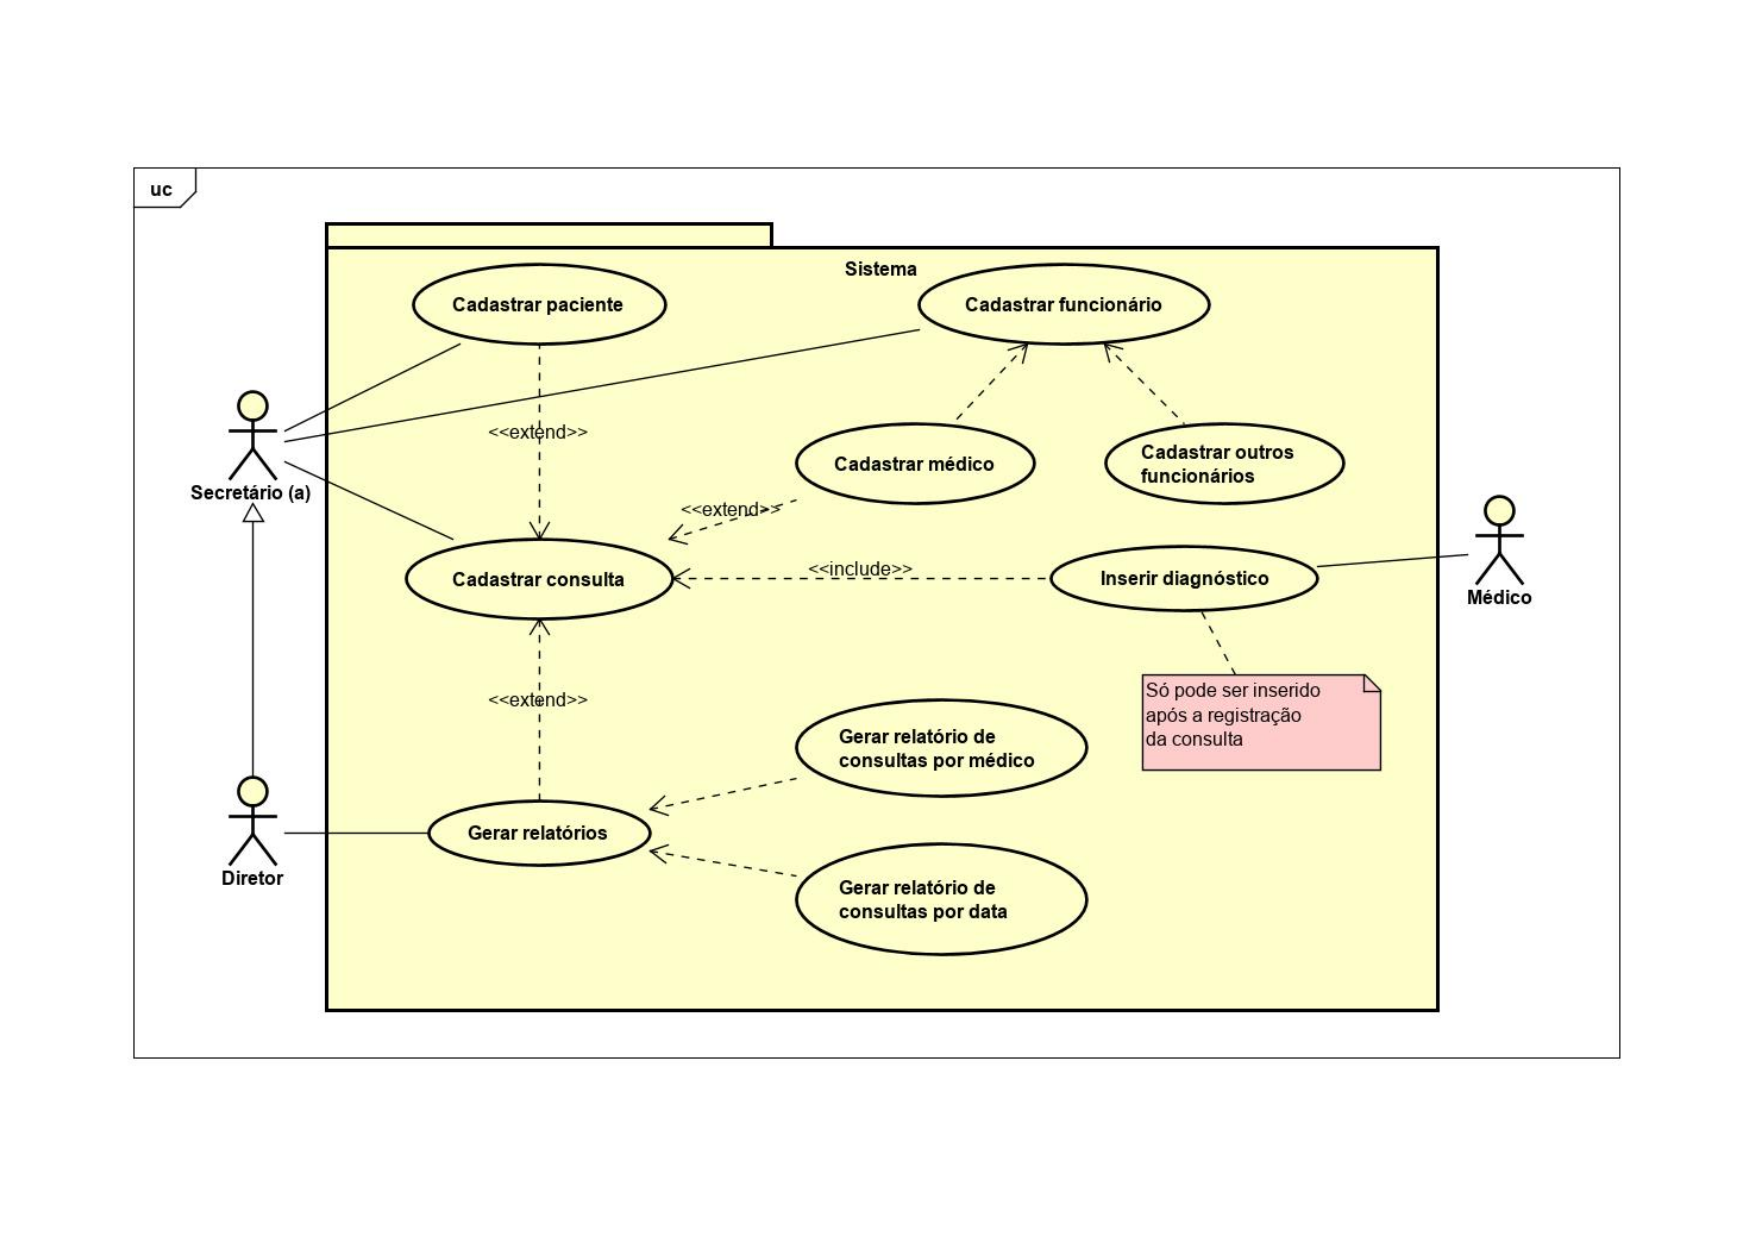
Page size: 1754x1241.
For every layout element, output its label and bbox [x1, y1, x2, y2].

picture [118, 152, 1636, 1073]
